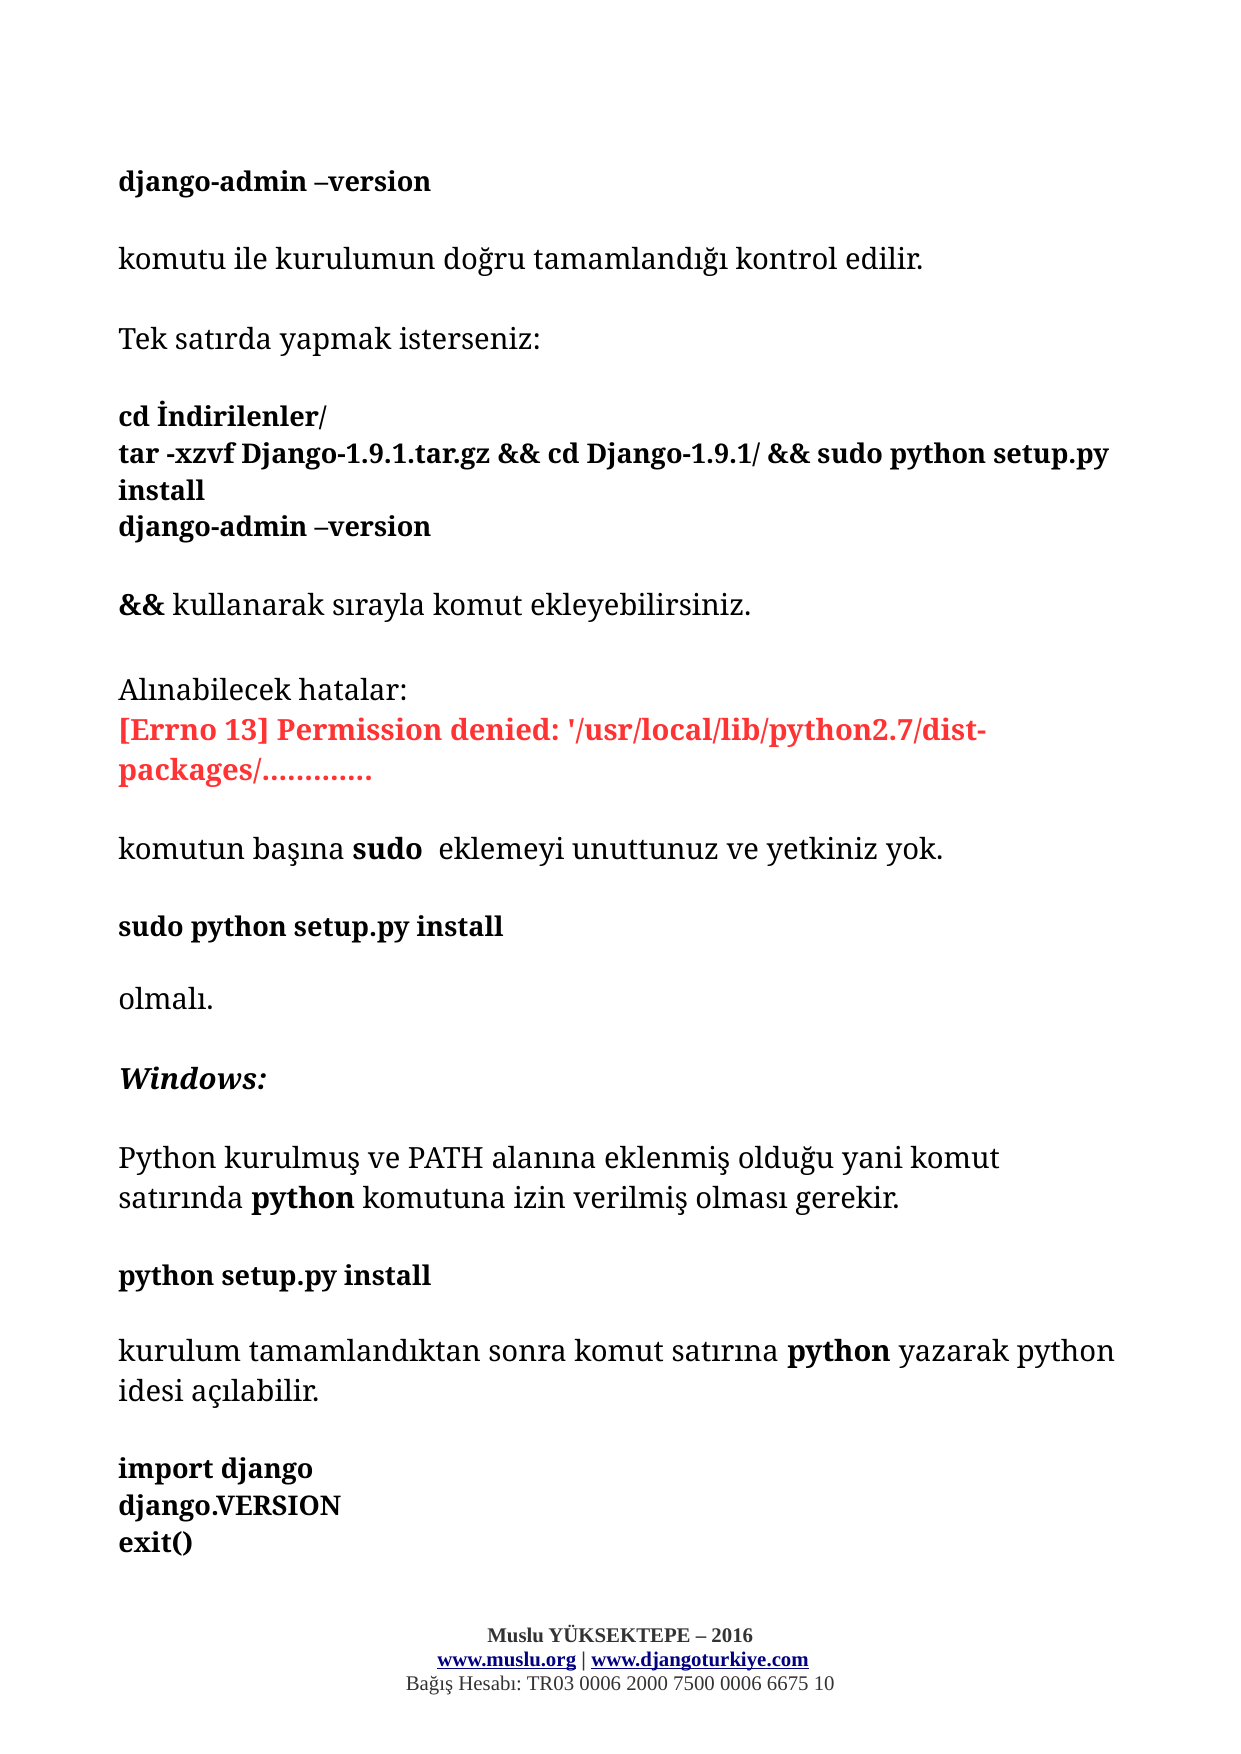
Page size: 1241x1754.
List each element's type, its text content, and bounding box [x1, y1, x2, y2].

text django-admin –version [118, 508, 1122, 545]
text komutun başına sudo eklemeyi unuttunuz ve yetkiniz yok. [118, 828, 1122, 868]
text && kullanarak sırayla komut ekleyebilirsiniz. [118, 584, 1122, 624]
text django-admin –version [118, 162, 1122, 199]
text Alınabilecek hatalar: [118, 669, 1122, 709]
text [Errno 13] Permission denied: '/usr/local/lib/python2.7/dist-packages/............. [118, 709, 1122, 789]
text tar -xzvf Django-1.9.1.tar.gz && cd Django-1.9.1/ && sudo python setup.py install [118, 434, 1122, 508]
text sudo python setup.py install [118, 908, 1122, 944]
text exit() [118, 1523, 1122, 1560]
text Tek satırda yapmak isterseniz: [118, 318, 1122, 358]
text Windows: [118, 1058, 1122, 1098]
text python setup.py install [118, 1256, 1122, 1293]
text django.VERSION [118, 1486, 1122, 1523]
text olmalı. [118, 979, 1122, 1018]
text komutu ile kurulumun doğru tamamlandığı kontrol edilir. [118, 238, 1122, 278]
text cd İndirilenler/ [118, 397, 1122, 434]
text import django [118, 1449, 1122, 1486]
text kurulum tamamlandıktan sonra komut satırına python yazarak python idesi açılabilir. [118, 1330, 1122, 1409]
text Python kurulmuş ve PATH alanına eklenmiş olduğu yani komut satırında python komutuna izin verilmiş olması gerekir. [118, 1137, 1122, 1217]
